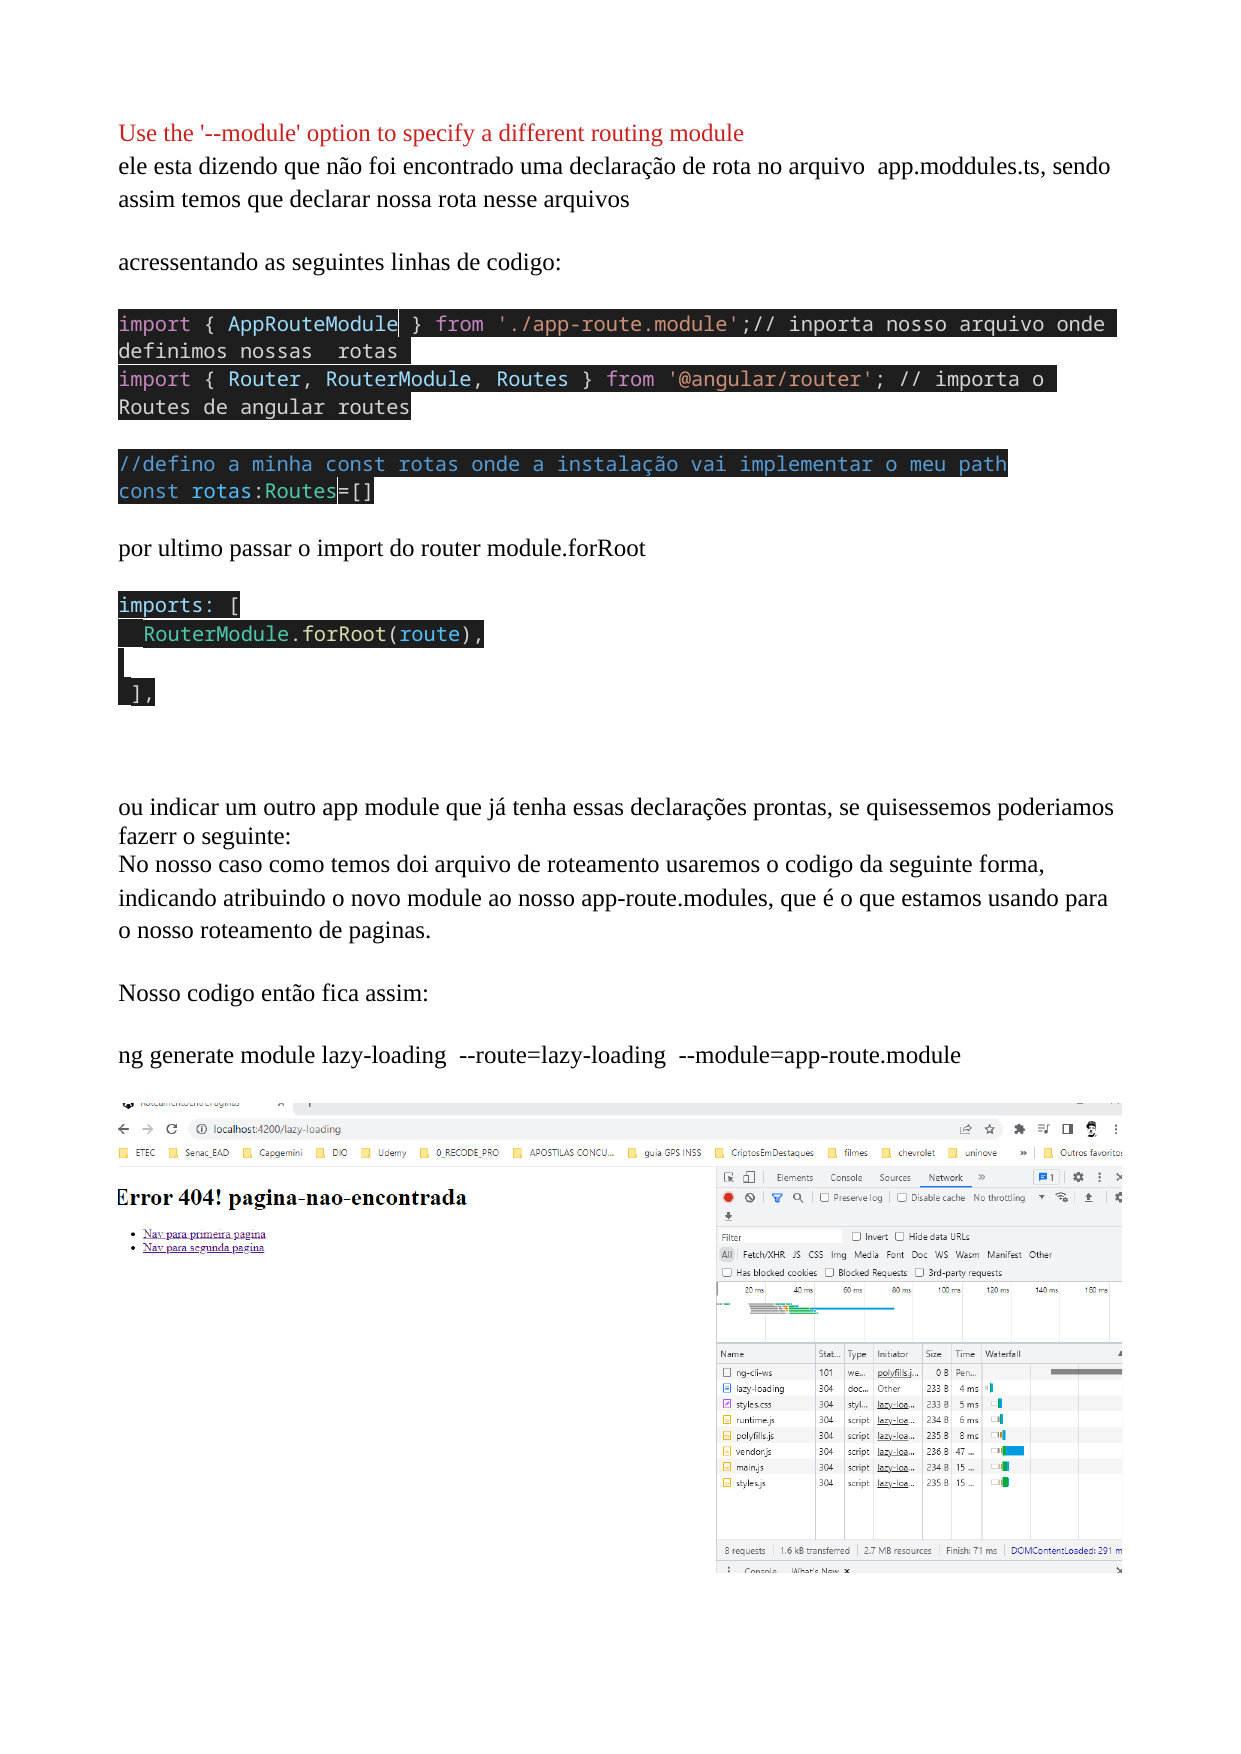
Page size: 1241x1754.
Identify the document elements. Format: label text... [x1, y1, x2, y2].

text acressentando as seguintes linhas de codigo: [118, 247, 1122, 275]
text ou indicar um outro app module que já tenha essas declarações prontas, se quisessemos poderiamos fazerr o seguinte: [118, 792, 1122, 849]
text import { AppRouteModule } from './app-route.module';// inporta nosso arquivo onde definimos nossas rotas [118, 309, 1122, 364]
text import { Router, RouterModule, Routes } from '@angular/router'; // importa o Routes de angular routes [118, 364, 1122, 420]
text //defino a minha const rotas onde a instalação vai implementar o meu path [118, 449, 1122, 477]
text ele esta dizendo que não foi encontrado uma declaração de rota no arquivo app.moddules.ts, sendo assim temos que declarar nossa rota nesse arquivos [118, 151, 1122, 213]
text ], [118, 677, 1122, 706]
text RouterModule.forRoot(route), [118, 618, 1122, 648]
text ng generate module lazy-loading --route=lazy-loading --module=app-route.module [118, 1041, 1122, 1069]
text por ultimo passar o import do router module.forRoot [118, 533, 1122, 562]
text Use the '--module' option to specify a different routing module [118, 118, 1122, 147]
text const rotas:Routes=[] [118, 477, 1122, 504]
text No nosso caso como temos doi arquivo de roteamento usaremos o codigo da seguinte forma, indicando atribuindo o novo module ao nosso app-route.modules, que é o que estamos usando para o nosso roteamento de paginas. [118, 849, 1122, 944]
picture [118, 1103, 1123, 1573]
text Nosso codigo então fica assim: [118, 978, 1122, 1007]
text imports: [ [118, 591, 1122, 618]
